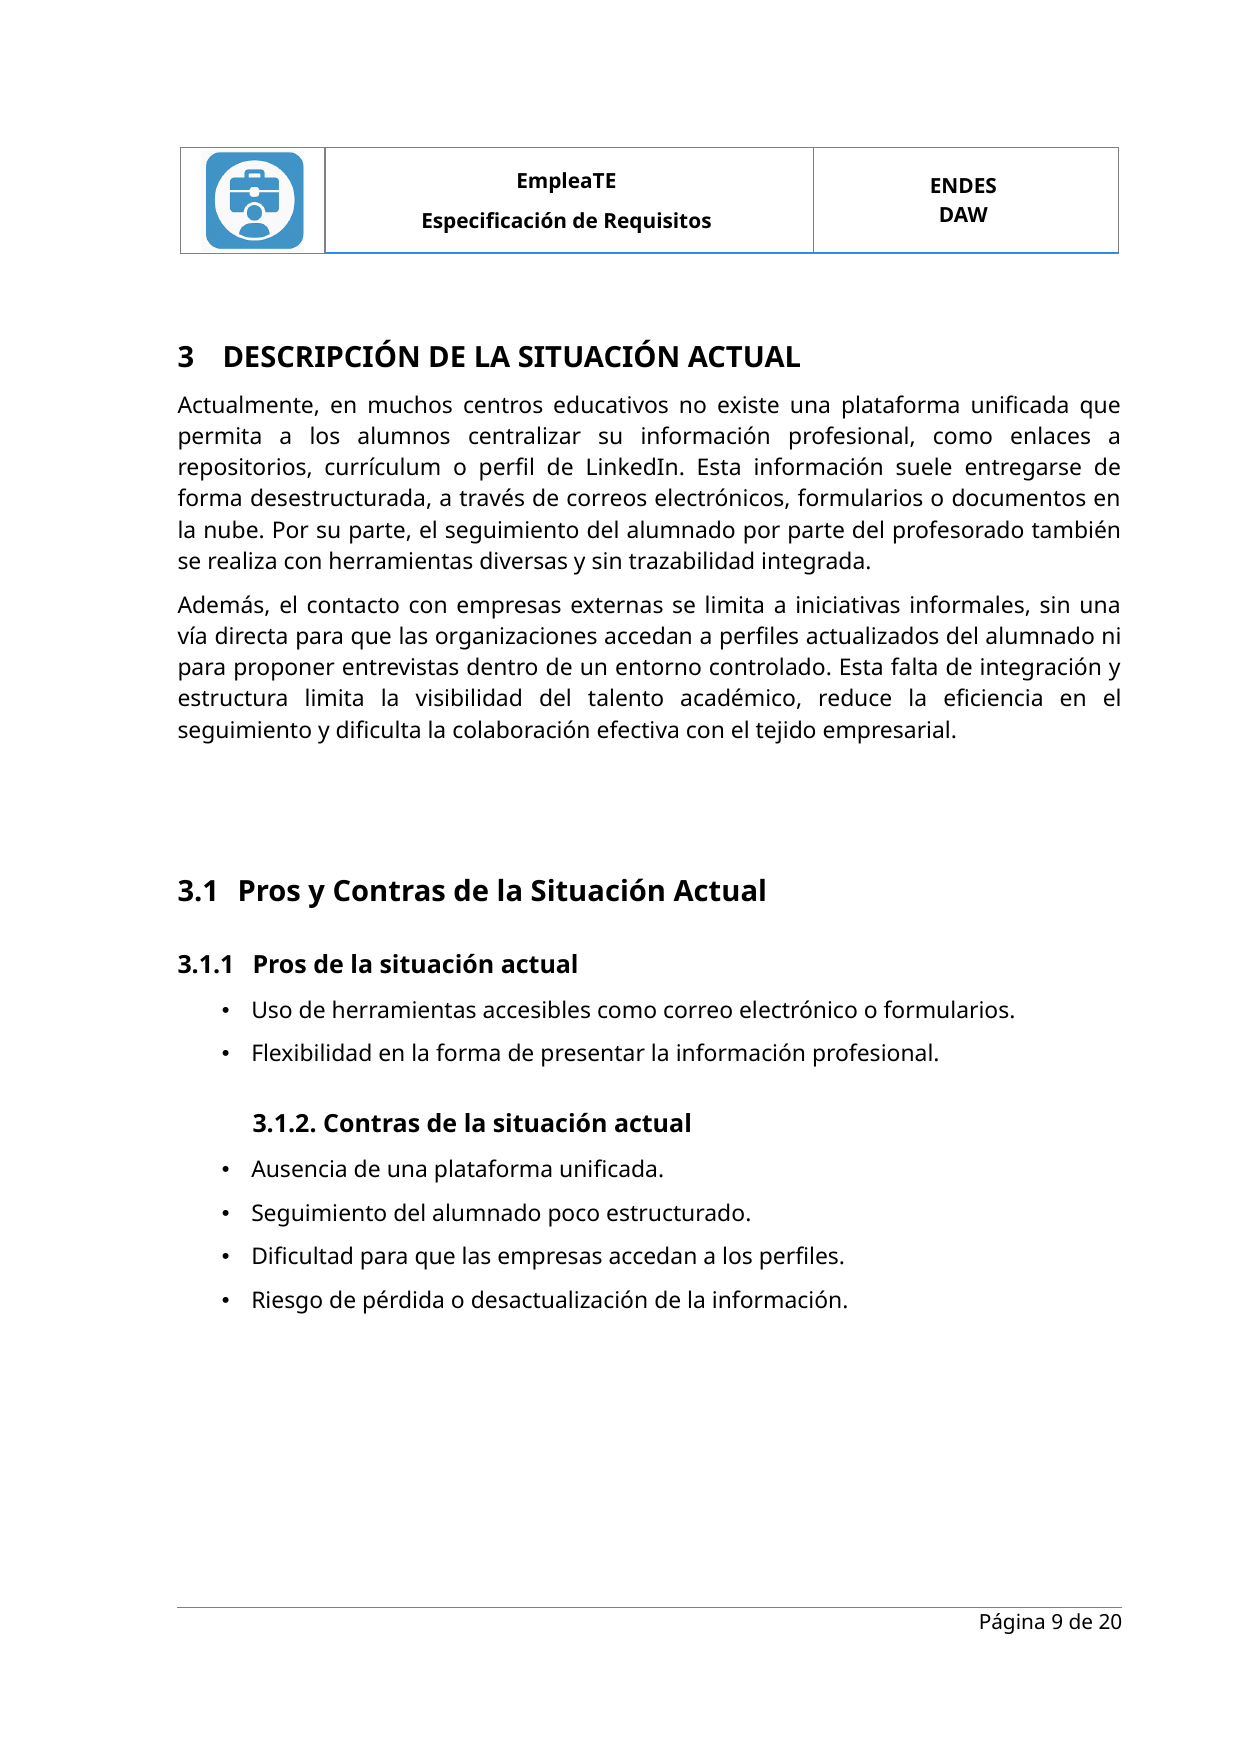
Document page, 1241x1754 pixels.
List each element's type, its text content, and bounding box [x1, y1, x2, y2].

text Además, el contacto con empresas externas se limita a iniciativas informales, sin una vía directa para que las organizaciones accedan a perfiles actualizados del alumnado ni para proponer entrevistas dentro de un entorno controlado. Esta falta de integración y estructura limita la visibilidad del talento académico, reduce la eficiencia en el seguimiento y dificulta la colaboración efectiva con el tejido empresarial. [177, 589, 1122, 745]
list Seguimiento del alumnado poco estructurado. [222, 1196, 1122, 1228]
subtitle Pros y Contras de la Situación Actual [177, 870, 1122, 909]
list Dificultad para que las empresas accedan a los perfiles. [222, 1240, 1122, 1271]
list Ausencia de una plataforma unificada. [222, 1153, 1122, 1184]
picture [201, 150, 304, 252]
text Actualmente, en muchos centros educativos no existe una plataforma unificada que permita a los alumnos centralizar su información profesional, como enlaces a repositorios, currículum o perfil de LinkedIn. Esta información suele entregarse de forma desestructurada, a través de correos electrónicos, formularios o documentos en la nube. Por su parte, el seguimiento del alumnado por parte del profesorado también se realiza con herramientas diversas y sin trazabilidad integrada. [177, 389, 1122, 576]
subtitle DESCRIPCIÓN DE LA SITUACIÓN ACTUAL [177, 336, 1122, 376]
subtitle Pros de la situación actual [177, 947, 1122, 981]
list Uso de herramientas accesibles como correo electrónico o formularios. [222, 994, 1122, 1025]
subtitle 3.1.2. Contras de la situación actual [177, 1106, 1122, 1140]
list Flexibilidad en la forma de presentar la información profesional. [222, 1037, 1122, 1069]
list Riesgo de pérdida o desactualización de la información. [222, 1284, 1122, 1315]
